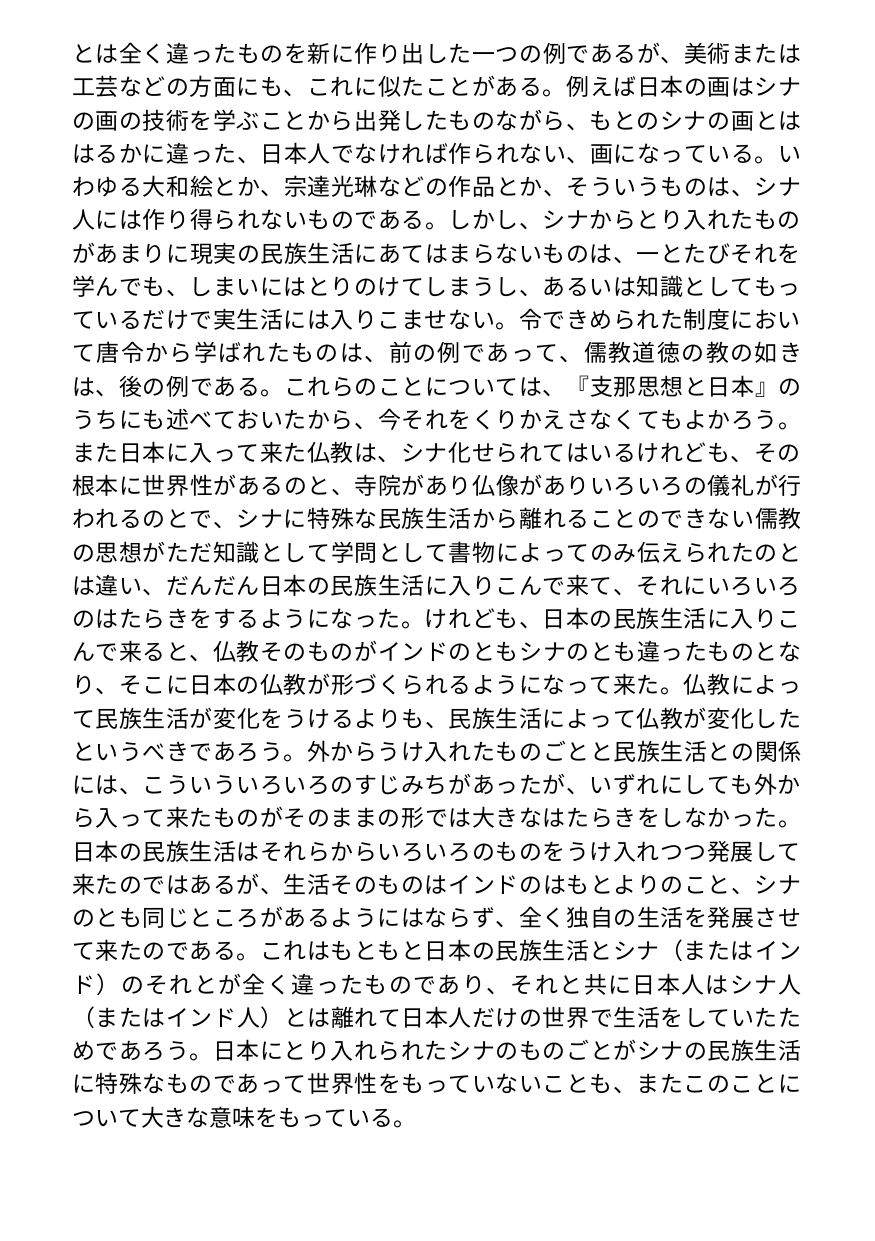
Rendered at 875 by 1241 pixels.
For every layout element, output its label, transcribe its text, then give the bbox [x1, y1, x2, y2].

text とは全く違ったものを新に作り出した一つの例であるが、美術または工芸などの方面にも、これに似たことがある。例えば日本の画はシナの画の技術を学ぶことから出発したものながら、もとのシナの画とははるかに違った、日本人でなければ作られない、画になっている。いわゆる大和絵とか、宗達光琳などの作品とか、そういうものは、シナ人には作り得られないものである。しかし、シナからとり入れたものがあまりに現実の民族生活にあてはまらないものは、一とたびそれを学んでも、しまいにはとりのけてしまうし、あるいは知識としてもっているだけで実生活には入りこませない。令できめられた制度において唐令から学ばれたものは、前の例であって、儒教道徳の教の如きは、後の例である。これらのことについては、『支那思想と日本』のうちにも述べておいたから、今それをくりかえさなくてもよかろう。また日本に入って来た仏教は、シナ化せられてはいるけれども、その根本に世界性があるのと、寺院があり仏像がありいろいろの儀礼が行われるのとで、シナに特殊な民族生活から離れることのできない儒教の思想がただ知識として学問として書物によってのみ伝えられたのとは違い、だんだん日本の民族生活に入りこんで来て、それにいろいろのはたらきをするようになった。けれども、日本の民族生活に入りこんで来ると、仏教そのものがインドのともシナのとも違ったものとなり、そこに日本の仏教が形づくられるようになって来た。仏教によって民族生活が変化をうけるよりも、民族生活によって仏教が変化したというべきであろう。外からうけ入れたものごとと民族生活との関係には、こういういろいろのすじみちがあったが、いずれにしても外から入って来たものがそのままの形では大きなはたらきをしなかった。日本の民族生活はそれらからいろいろのものをうけ入れつつ発展して来たのではあるが、生活そのものはインドのはもとよりのこと、シナのとも同じところがあるようにはならず、全く独自の生活を発展させて来たのである。これはもともと日本の民族生活とシナ（またはインド）のそれとが全く違ったものであり、それと共に日本人はシナ人（またはインド人）とは離れて日本人だけの世界で生活をしていたためであろう。日本にとり入れられたシナのものごとがシナの民族生活に特殊なものであって世界性をもっていないことも、またこのことについて大きな意味をもっている。 [72, 36, 802, 1133]
